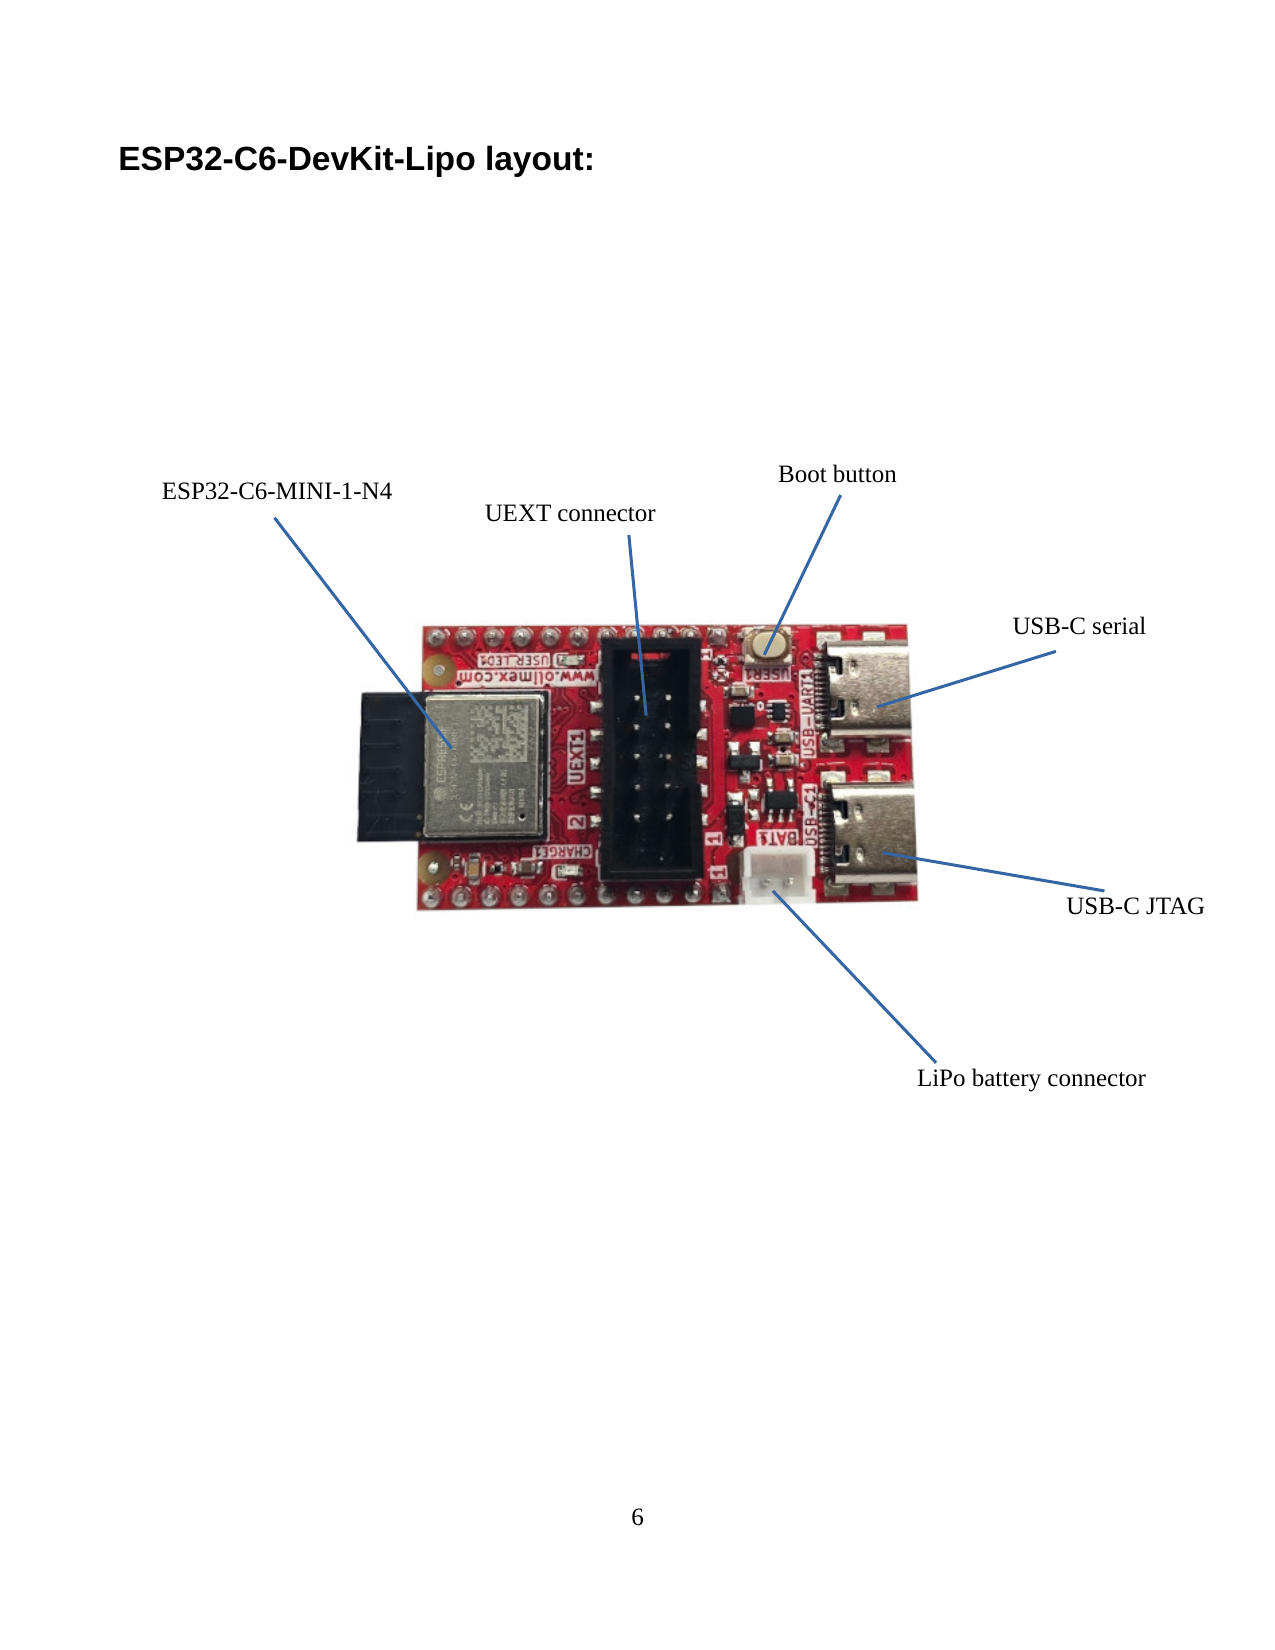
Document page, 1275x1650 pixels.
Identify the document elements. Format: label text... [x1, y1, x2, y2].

picture [274, 405, 1001, 1131]
subtitle ESP32-C6-DevKit-Lipo layout: [118, 139, 1157, 178]
